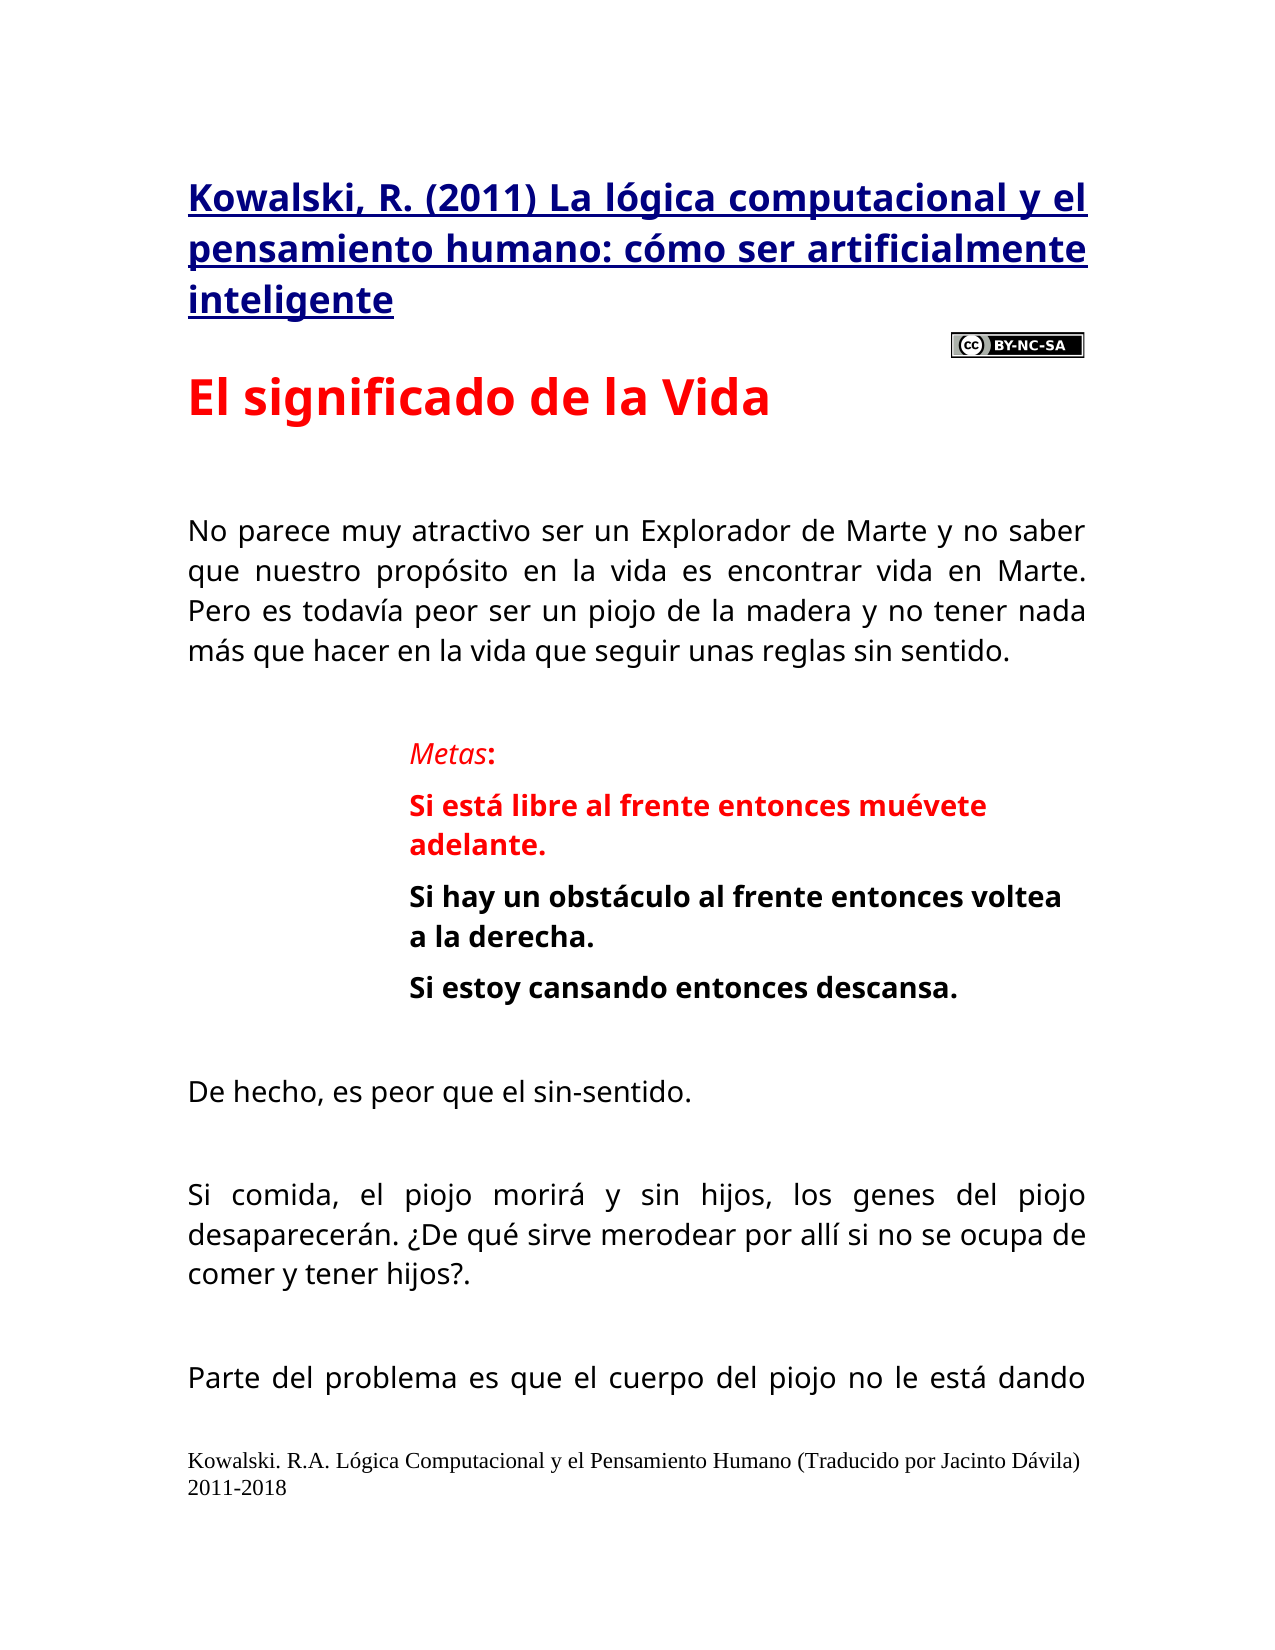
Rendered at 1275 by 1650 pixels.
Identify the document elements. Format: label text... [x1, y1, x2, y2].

text Parte del problema es que el cuerpo del piojo no le está dando [187, 1357, 1087, 1397]
subtitle inteligente [187, 266, 1087, 324]
text Si está libre al frente entonces muévete adelante. [409, 785, 1087, 864]
text De hecho, es peor que el sin-sentido. [187, 1071, 1087, 1111]
text Si hay un obstáculo al frente entonces voltea a la derecha. [409, 876, 1087, 956]
subtitle El significado de la Vida [187, 361, 1086, 429]
picture [951, 332, 1085, 358]
text Si estoy cansando entonces descansa. [409, 967, 1087, 1007]
subtitle pensamiento humano: cómo ser artificialmente [187, 215, 1087, 265]
text Si comida, el piojo morirá y sin hijos, los genes del piojo desaparecerán. ¿De qué sirve merodear por allí si no se ocupa de comer y tener hijos?. [187, 1174, 1087, 1293]
text Metas: [409, 733, 1087, 773]
text No parece muy atractivo ser un Explorador de Marte y no saber que nuestro propósito en la vida es encontrar vida en Marte. Pero es todavía peor ser un piojo de la madera y no tener nada más que hacer en la vida que seguir unas reglas sin sentido. [187, 511, 1087, 669]
subtitle Kowalski, R. (2011) La lógica computacional y el [187, 171, 1087, 214]
